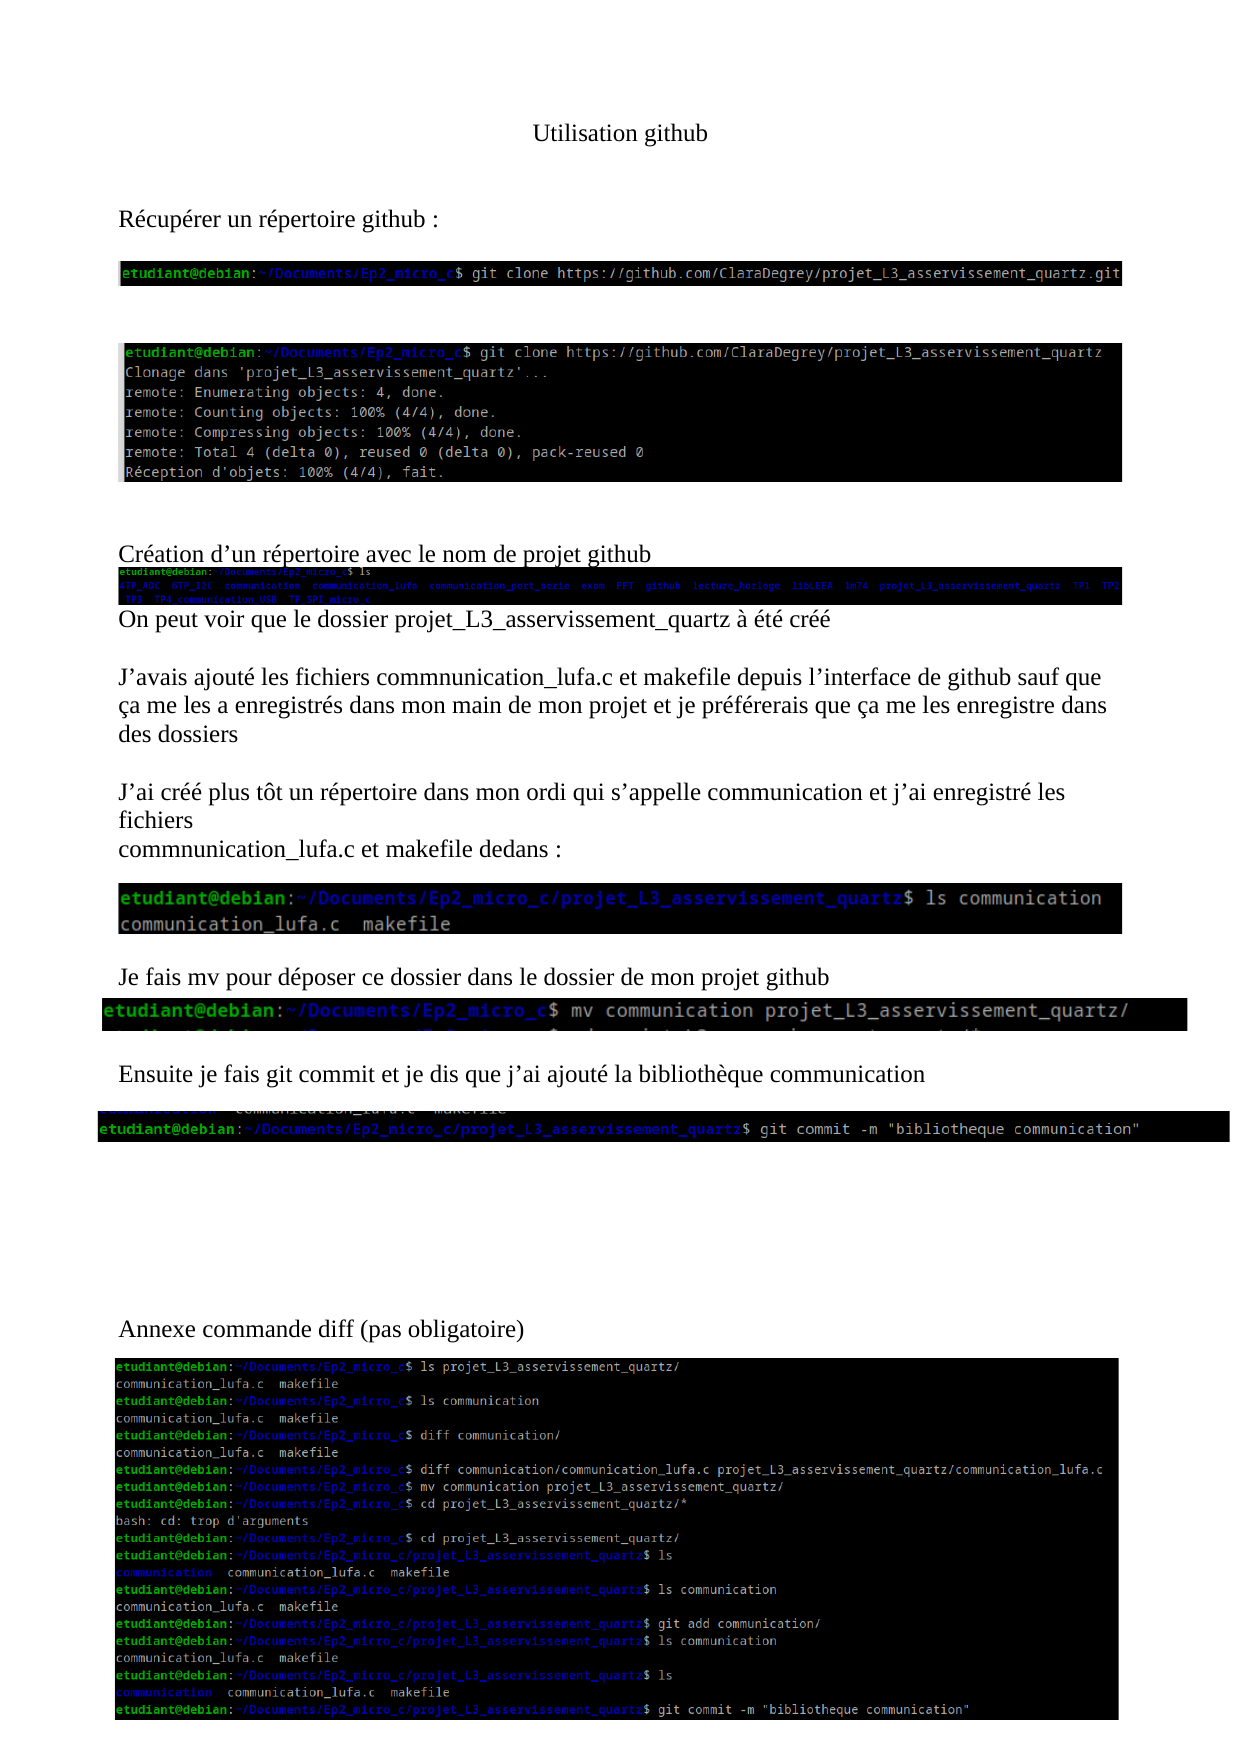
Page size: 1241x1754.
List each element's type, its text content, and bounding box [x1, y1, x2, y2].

picture [102, 998, 1188, 1031]
text Annexe commande diff (pas obligatoire) [118, 1314, 1122, 1343]
picture [118, 261, 1123, 286]
text Utilisation github [118, 118, 1122, 147]
text commnunication_lufa.c et makefile dedans : [118, 834, 1122, 863]
picture [114, 1358, 1119, 1720]
text Je fais mv pour déposer ce dossier dans le dossier de mon projet github [118, 962, 1122, 991]
text J’ai créé plus tôt un répertoire dans mon ordi qui s’appelle communication et j’ai enregistré les fichiers [118, 777, 1122, 834]
text Création d’un répertoire avec le nom de projet github [118, 539, 1122, 567]
text Récupérer un répertoire github : [118, 204, 1122, 233]
text Ensuite je fais git commit et je dis que j’ai ajouté la bibliothèque communication [118, 1059, 1122, 1088]
picture [118, 567, 1123, 605]
picture [118, 343, 1123, 482]
text On peut voir que le dossier projet_L3_asservissement_quartz à été créé [118, 605, 1122, 633]
picture [118, 883, 1123, 934]
picture [97, 1111, 1230, 1142]
text J’avais ajouté les fichiers commnunication_lufa.c et makefile depuis l’interface de github sauf que ça me les a enregistrés dans mon main de mon projet et je préférerais que ça me les enregistre dans des dossiers [118, 662, 1122, 748]
